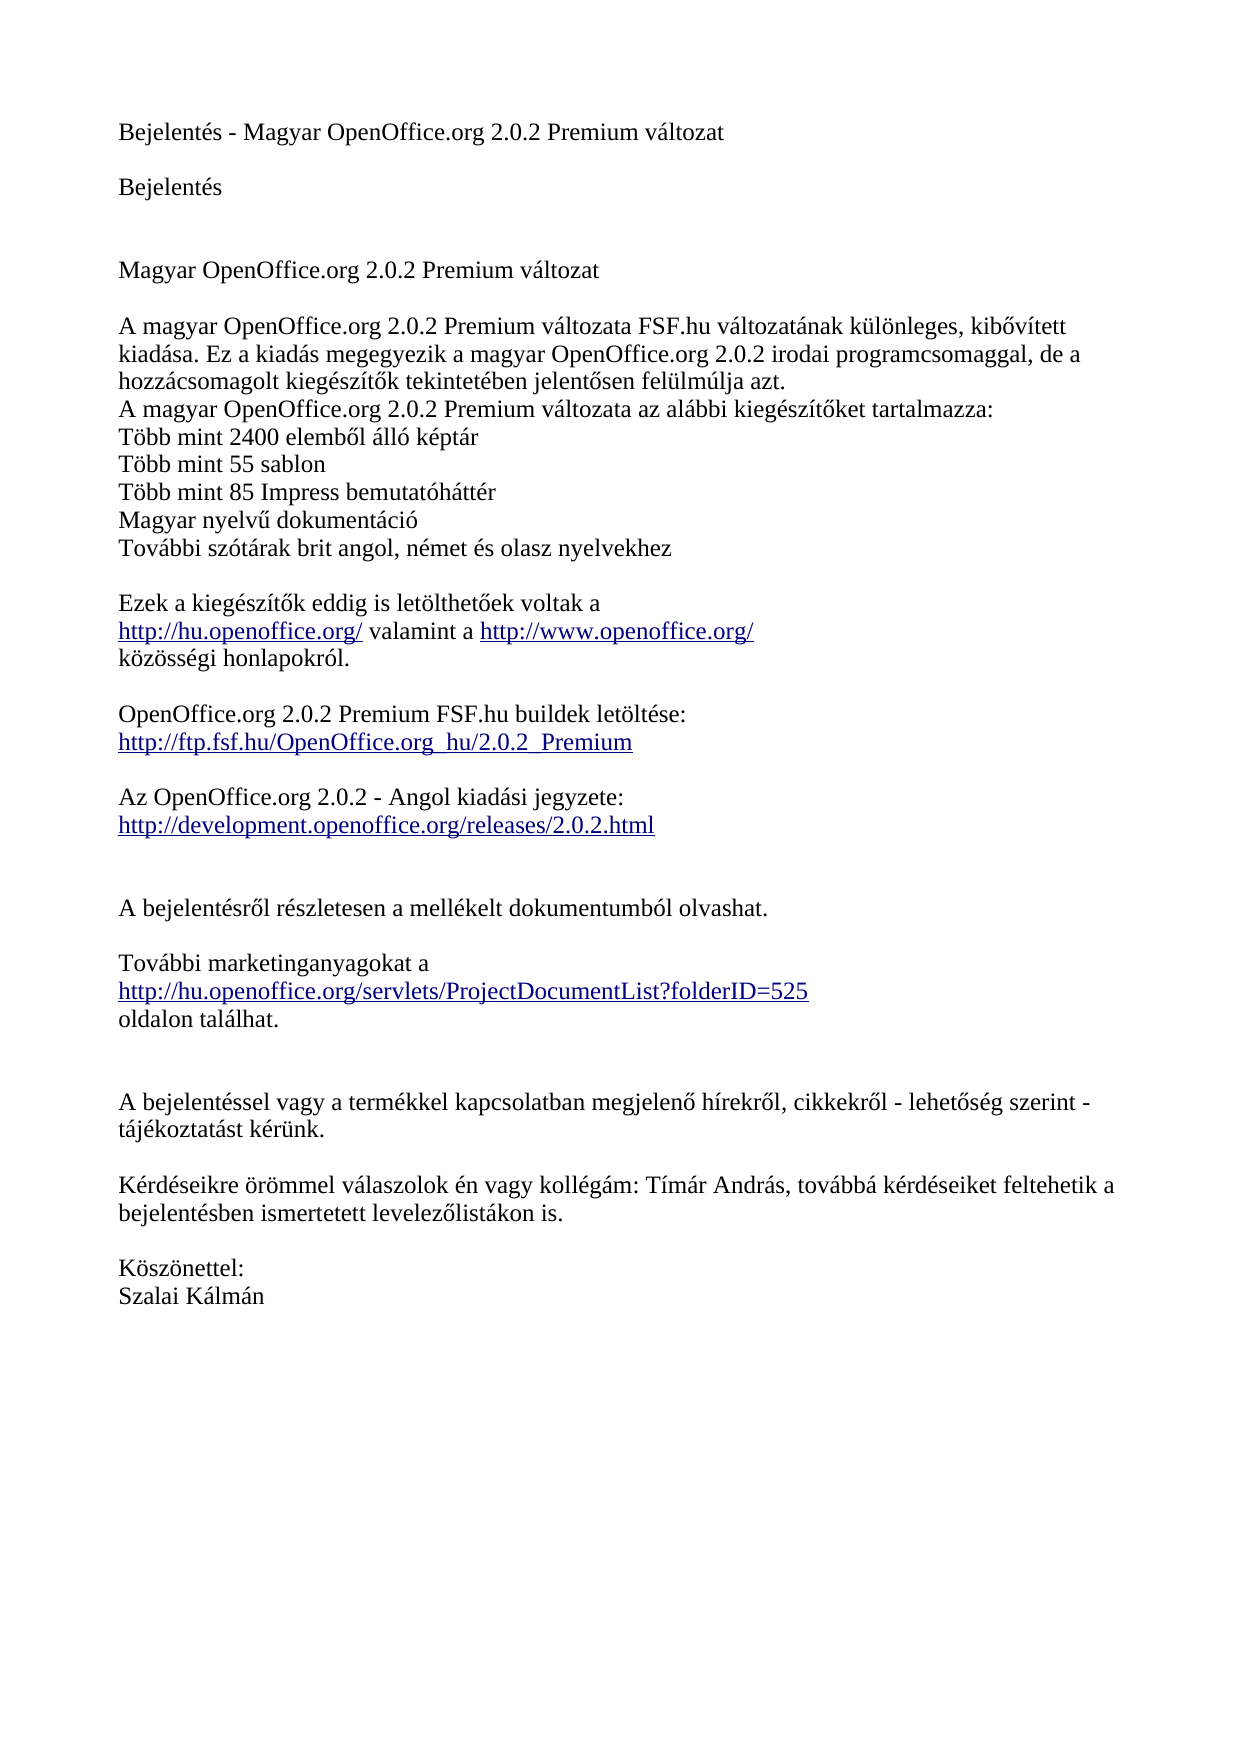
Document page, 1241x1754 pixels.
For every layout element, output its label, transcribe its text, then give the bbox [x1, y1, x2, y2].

text Szalai Kálmán [118, 1282, 1122, 1309]
text Bejelentés - Magyar OpenOffice.org 2.0.2 Premium változat [118, 118, 1122, 146]
text Köszönettel: [118, 1254, 1122, 1282]
text Bejelentés Magyar OpenOffice.org 2.0.2 Premium változat A magyar OpenOffice.org 2.0.2 Premium változata FSF.hu változatának különleges, kibővített kiadása. Ez a kiadás megegyezik a magyar OpenOffice.org 2.0.2 irodai programcsomaggal, de a hozzácsomagolt kiegészítők tekintetében jelentősen felülmúlja azt. A magyar OpenOffice.org 2.0.2 Premium változata az alábbi kiegészítőket tartalmazza: Több mint 2400 elemből álló képtár Több mint 55 sablon Több mint 85 Impress bemutatóháttér Magyar nyelvű dokumentáció További szótárak brit angol, német és olasz nyelvekhez Ezek a kiegészítők eddig is letölthetőek voltak a http://hu.openoffice.org/ valamint a http://www.openoffice.org/ közösségi honlapokról. OpenOffice.org 2.0.2 Premium FSF.hu buildek letöltése: http://ftp.fsf.hu/OpenOffice.org_hu/2.0.2_Premium Az OpenOffice.org 2.0.2 - Angol kiadási jegyzete: http://development.openoffice.org/releases/2.0.2.html A bejelentésről részletesen a mellékelt dokumentumból olvashat. További marketinganyagokat a http://hu.openoffice.org/servlets/ProjectDocumentList?folderID=525 oldalon találhat. A bejelentéssel vagy a termékkel kapcsolatban megjelenő hírekről, cikkekről - lehetőség szerint - tájékoztatást kérünk. Kérdéseikre örömmel válaszolok én vagy kollégám: Tímár András, továbbá kérdéseiket feltehetik a bejelentésben ismertetett levelezőlistákon is. [118, 146, 1122, 1226]
